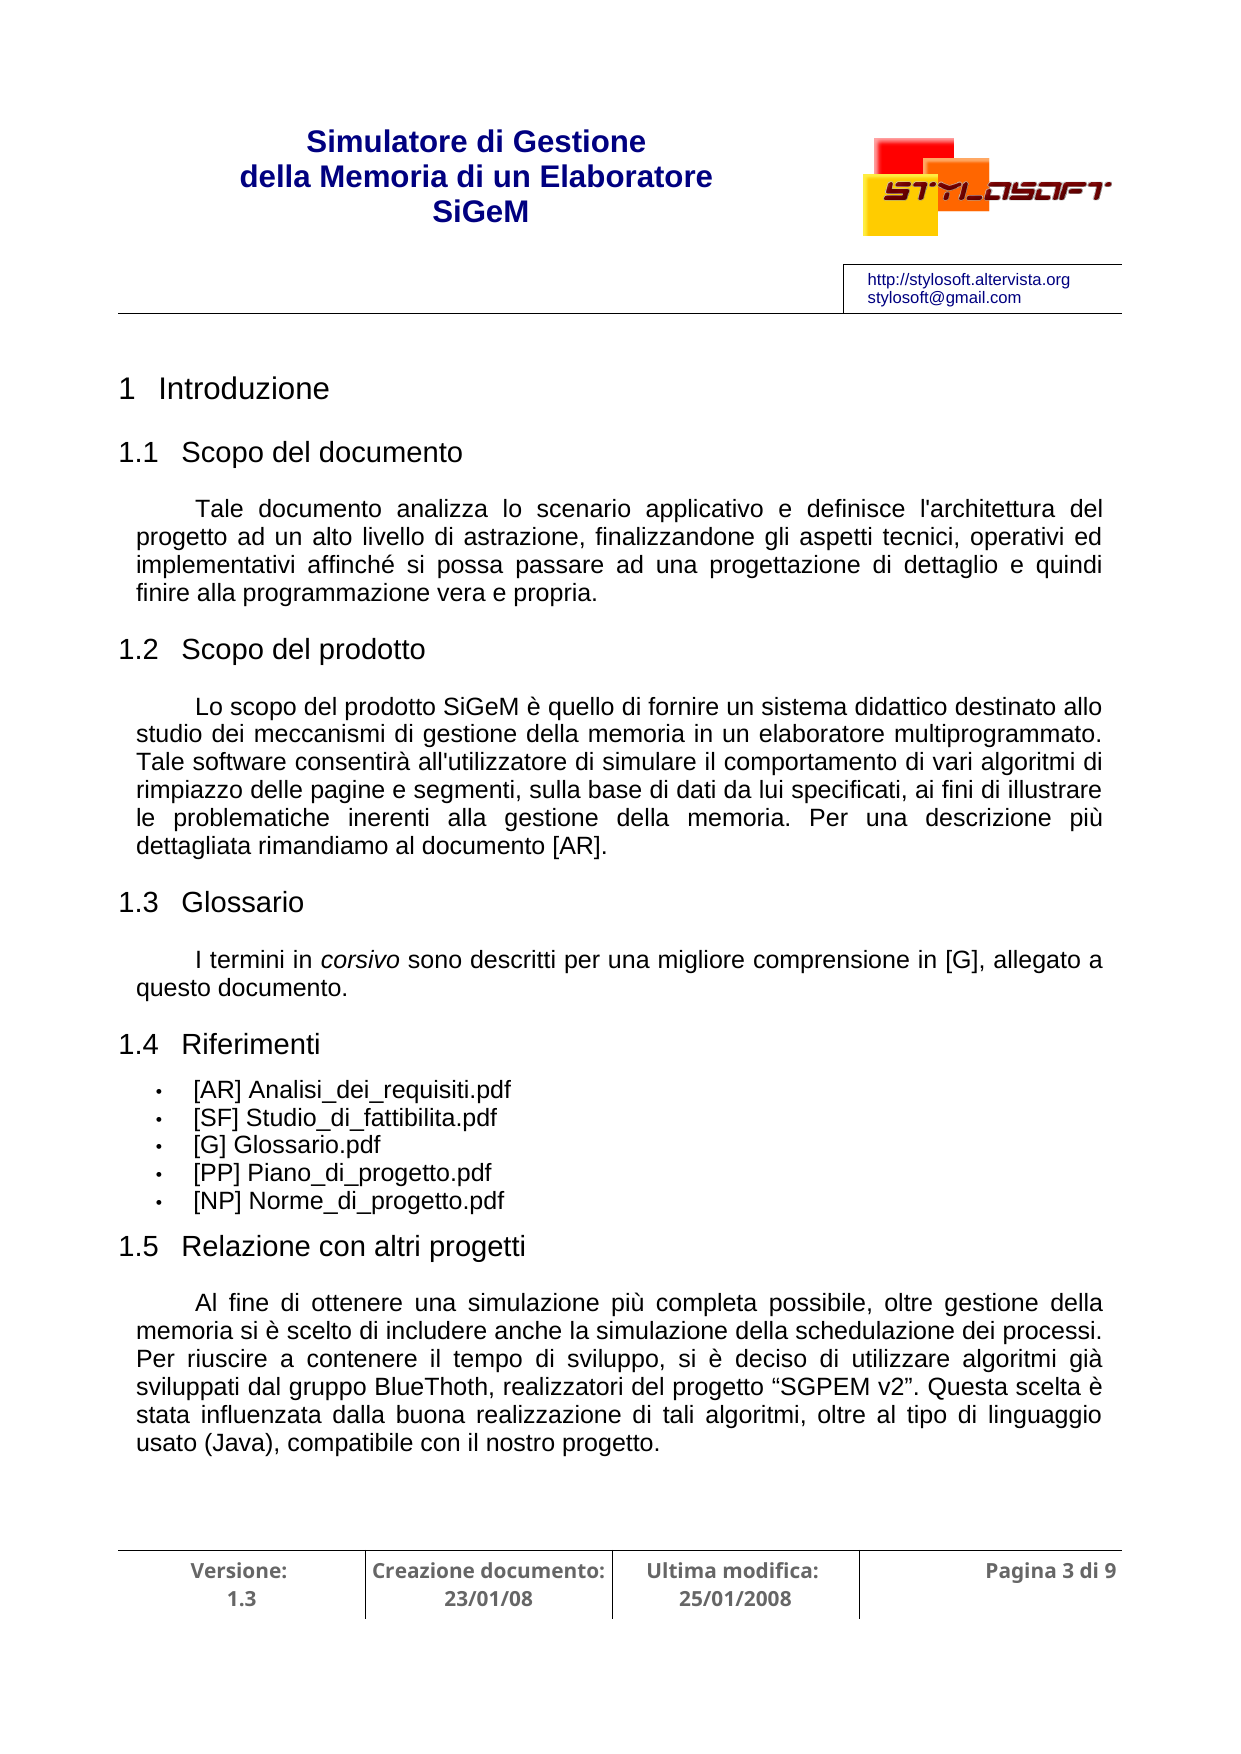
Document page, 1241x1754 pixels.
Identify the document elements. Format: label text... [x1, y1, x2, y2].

subtitle Relazione con altri progetti [118, 1230, 1122, 1262]
subtitle Riferimenti [118, 1028, 1122, 1061]
text I termini in corsivo sono descritti per una migliore comprensione in [G], allegato a questo documento. [136, 946, 1104, 1001]
subtitle Scopo del documento [118, 436, 1122, 468]
list [PP] Piano_di_progetto.pdf [156, 1159, 1122, 1187]
subtitle Scopo del prodotto [118, 633, 1122, 666]
text Tale documento analizza lo scenario applicativo e definisce l'architettura del progetto ad un alto livello di astrazione, finalizzandone gli aspetti tecnici, operativi ed implementativi affinché si possa passare ad una progettazione di dettaglio e quindi finire alla programmazione vera e propria. [136, 495, 1104, 607]
list [SF] Studio_di_fattibilita.pdf [156, 1103, 1122, 1131]
text Lo scopo del prodotto SiGeM è quello di fornire un sistema didattico destinato allo studio dei meccanismi di gestione della memoria in un elaboratore multiprogrammato. Tale software consentirà all'utilizzatore di simulare il comportamento di vari algoritmi di rimpiazzo delle pagine e segmenti, sulla base di dati da lui specificati, ai fini di illustrare le problematiche inerenti alla gestione della memoria. Per una descrizione più dettagliata rimandiamo al documento [AR]. [136, 692, 1104, 860]
text Al fine di ottenere una simulazione più completa possibile, oltre gestione della memoria si è scelto di includere anche la simulazione della schedulazione dei processi. Per riuscire a contenere il tempo di sviluppo, si è deciso di utilizzare algoritmi già sviluppati dal gruppo BlueThoth, realizzatori del progetto “SGPEM v2”. Questa scelta è stata influenzata dalla buona realizzazione di tali algoritmi, oltre al tipo di linguaggio usato (Java), compatibile con il nostro progetto. [136, 1289, 1104, 1456]
subtitle Glossario [118, 886, 1122, 919]
list [NP] Norme_di_progetto.pdf [156, 1187, 1122, 1215]
list [AR] Analisi_dei_requisiti.pdf [156, 1075, 1122, 1103]
list [G] Glossario.pdf [156, 1131, 1122, 1159]
picture [848, 123, 1117, 247]
subtitle Introduzione [118, 371, 1122, 406]
